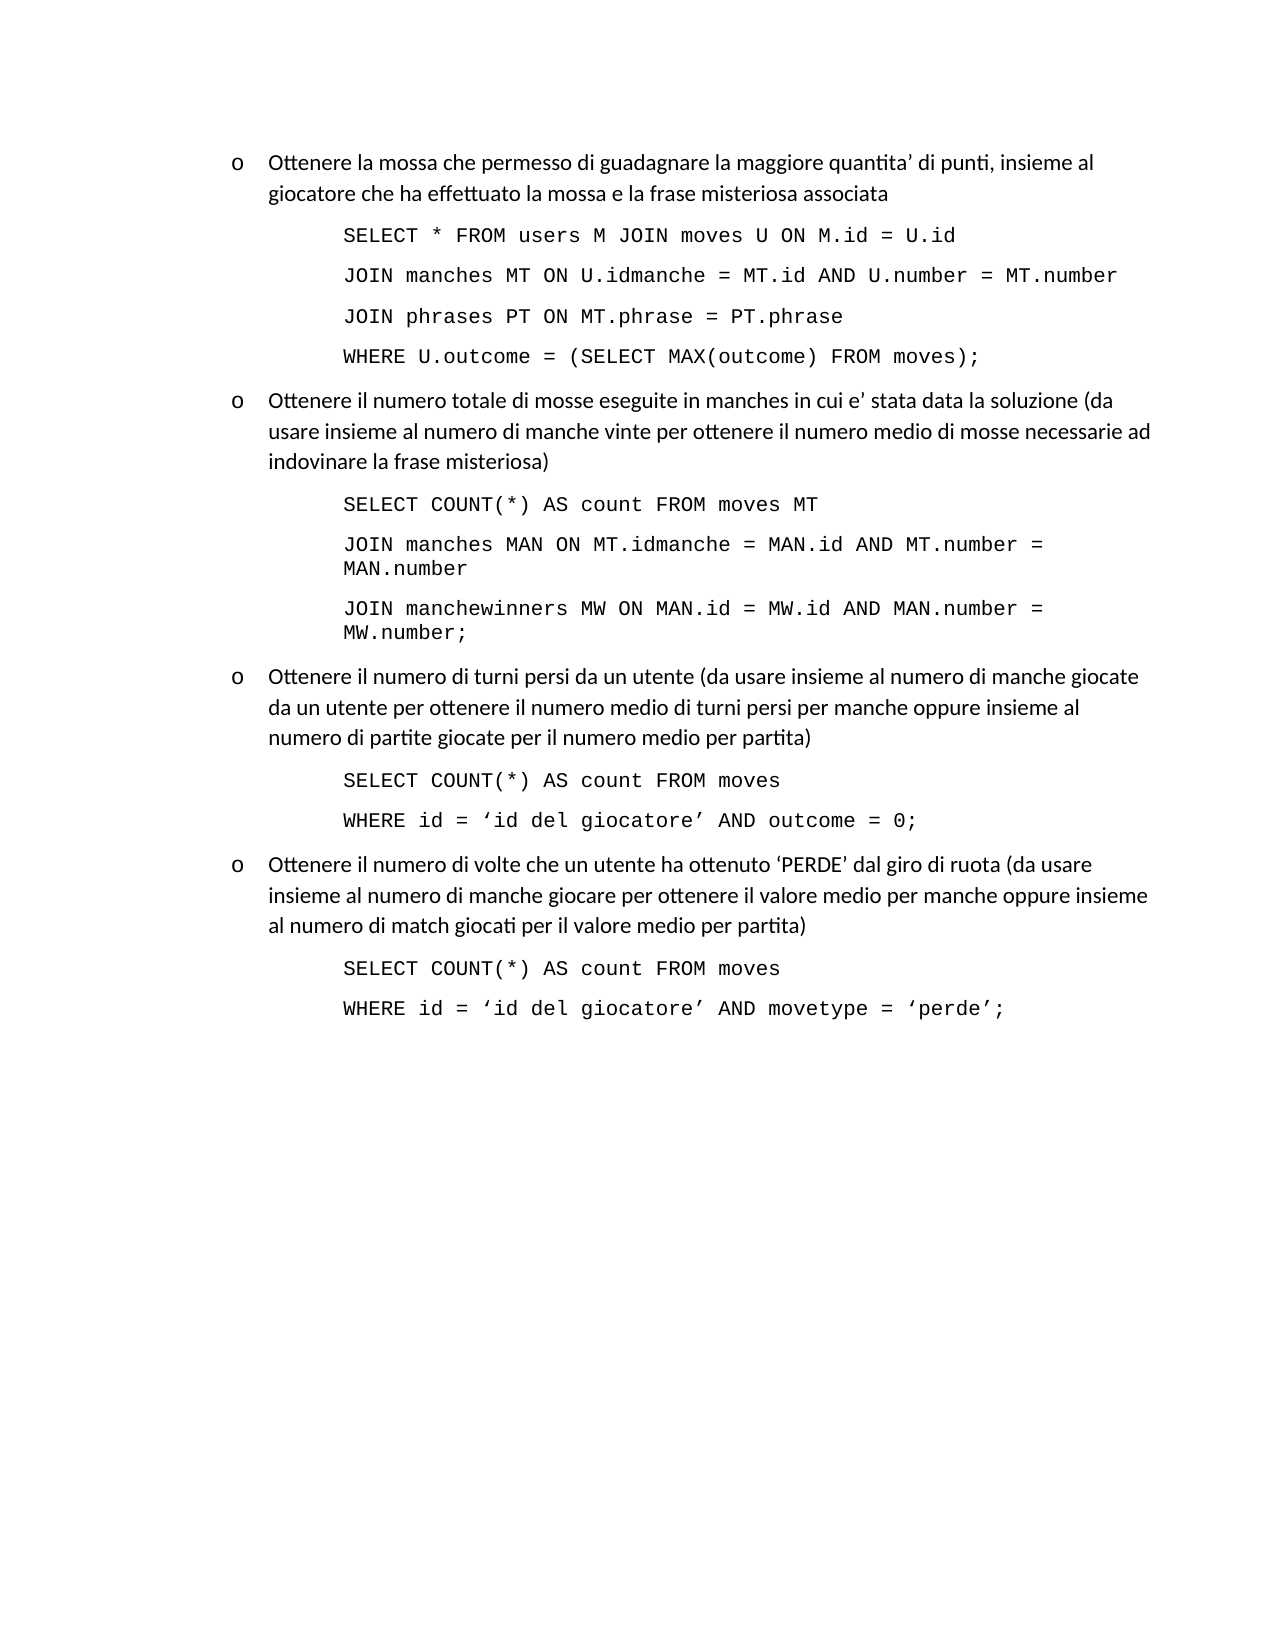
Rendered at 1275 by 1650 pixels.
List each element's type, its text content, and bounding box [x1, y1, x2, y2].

text SELECT COUNT(*) AS count FROM moves [343, 958, 1157, 981]
list Ottenere il numero di volte che un utente ha ottenuto ‘PERDE’ dal giro di ruota (da usare insieme al numero di manche giocare per ottenere il valore medio per manche oppure insieme al numero di match giocati per il valore medio per partita) [231, 850, 1157, 939]
text WHERE id = ‘id del giocatore’ AND movetype = ‘perde’; [343, 998, 1157, 1022]
list Ottenere il numero totale di mosse eseguite in manches in cui e’ stata data la soluzione (da usare insieme al numero di manche vinte per ottenere il numero medio di mosse necessarie ad indovinare la frase misteriosa) [231, 386, 1157, 475]
text WHERE id = ‘id del giocatore’ AND outcome = 0; [343, 810, 1157, 834]
text WHERE U.outcome = (SELECT MAX(outcome) FROM moves); [343, 346, 1157, 370]
text SELECT * FROM users M JOIN moves U ON M.id = U.id [343, 225, 1157, 249]
list Ottenere il numero di turni persi da un utente (da usare insieme al numero di manche giocate da un utente per ottenere il numero medio di turni persi per manche oppure insieme al numero di partite giocate per il numero medio per partita) [231, 662, 1157, 751]
text JOIN manches MT ON U.idmanche = MT.id AND U.number = MT.number [343, 266, 1157, 289]
list Ottenere la mossa che permesso di guadagnare la maggiore quantita’ di punti, insieme al giocatore che ha effettuato la mossa e la frase misteriosa associata [231, 148, 1157, 207]
text JOIN phrases PT ON MT.phrase = PT.phrase [343, 306, 1157, 329]
text JOIN manchewinners MW ON MAN.id = MW.id AND MAN.number = MW.number; [343, 598, 1157, 646]
text SELECT COUNT(*) AS count FROM moves MT [343, 494, 1157, 518]
text JOIN manches MAN ON MT.idmanche = MAN.id AND MT.number = MAN.number [343, 534, 1157, 582]
text SELECT COUNT(*) AS count FROM moves [343, 770, 1157, 793]
